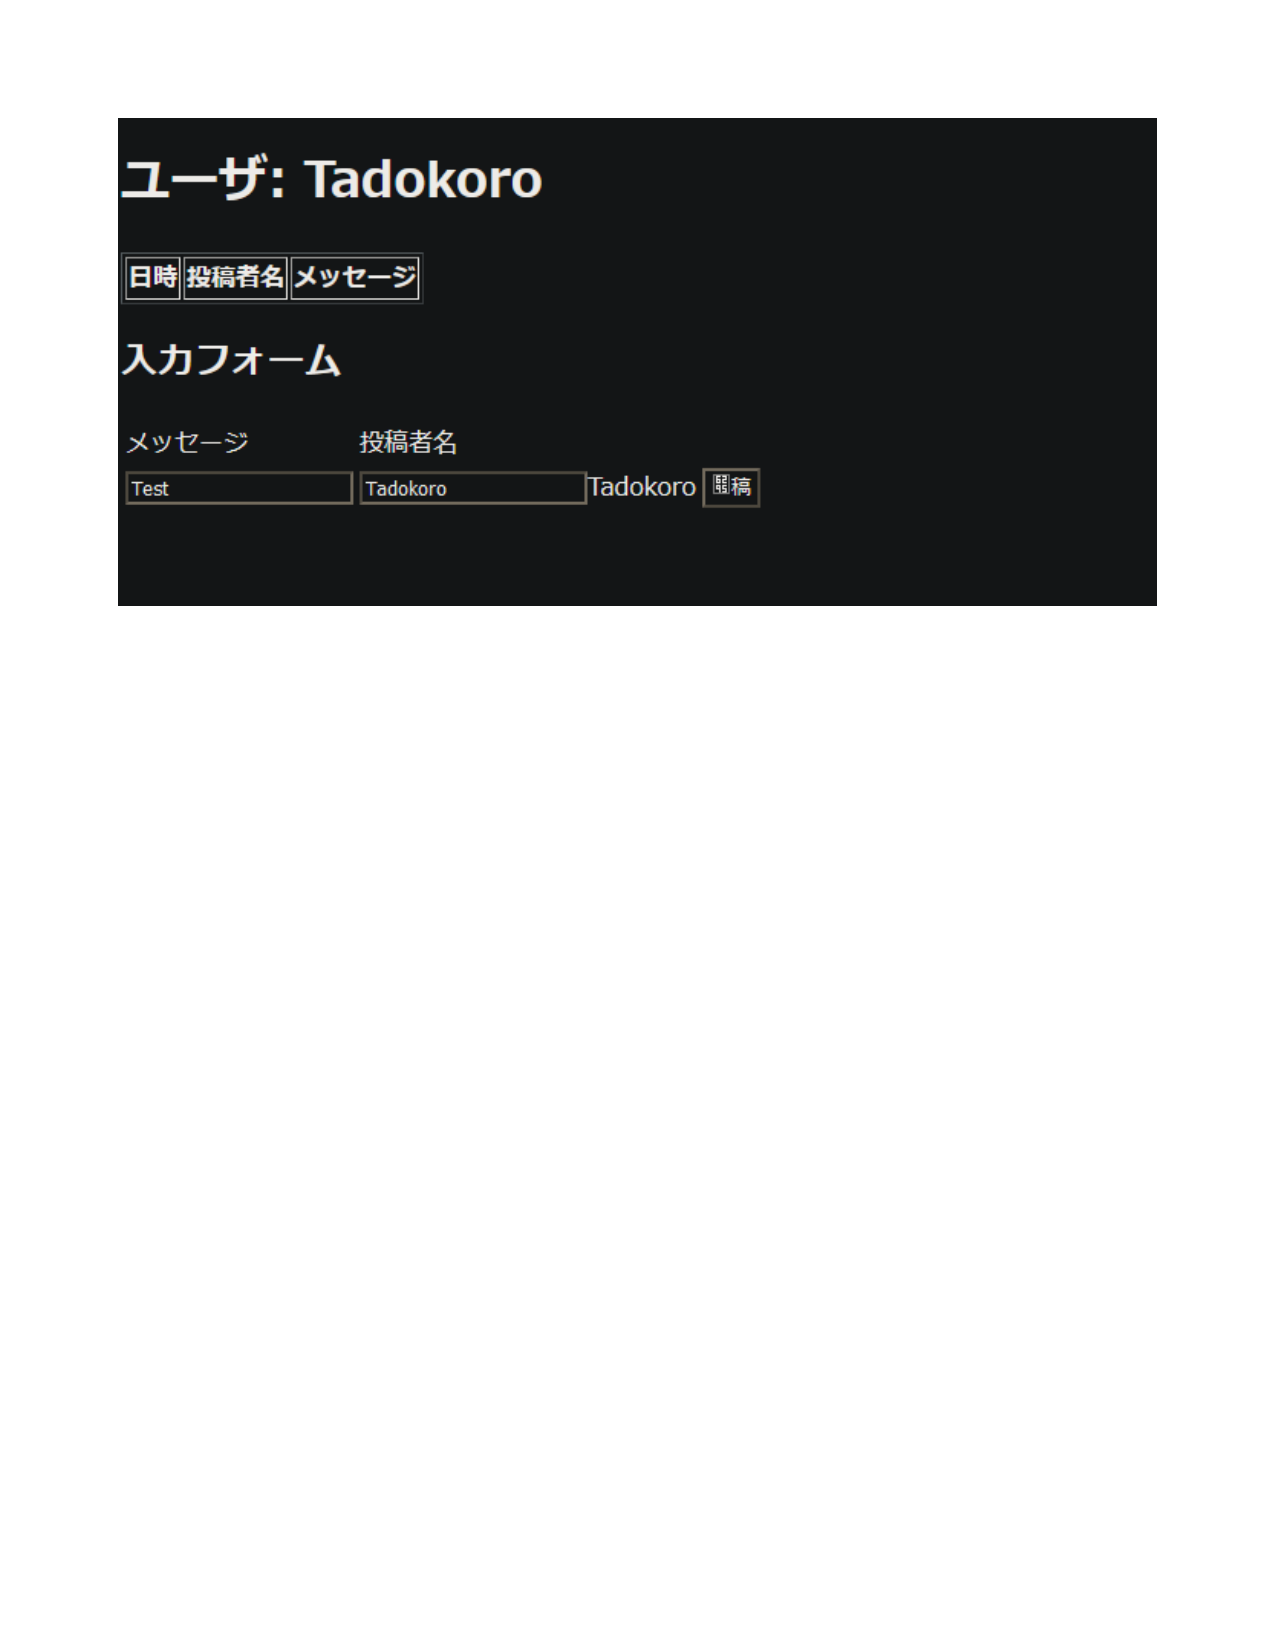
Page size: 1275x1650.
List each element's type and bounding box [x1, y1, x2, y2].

picture [118, 118, 1157, 606]
